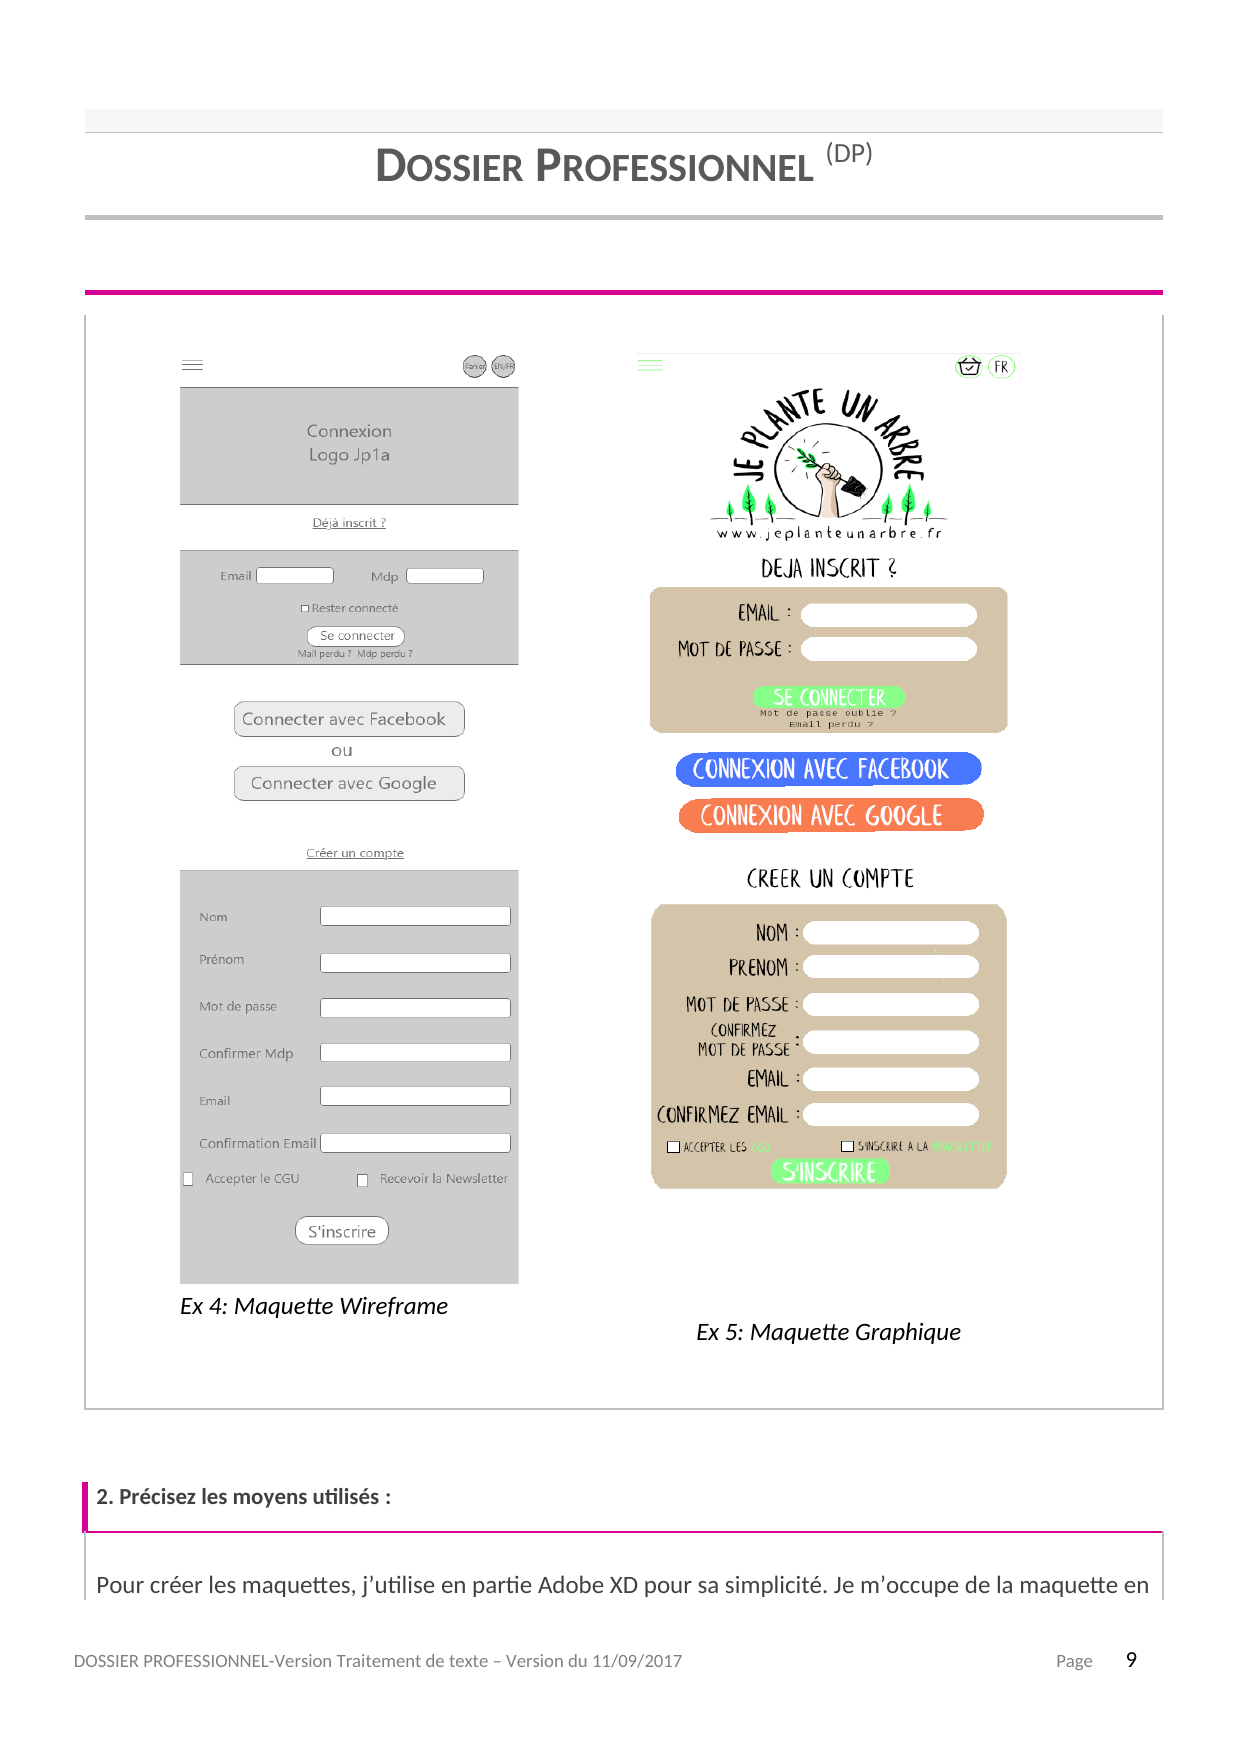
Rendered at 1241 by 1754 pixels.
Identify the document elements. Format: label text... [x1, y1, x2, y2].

picture [636, 353, 1021, 1310]
table_cell [85, 1446, 1163, 1482]
table_cell Pour créer les maquettes, j’utilise en partie Adobe XD pour sa simplicité. Je m’occupe de la maquette en [86, 1569, 1162, 1600]
table_cell [85, 1410, 1163, 1446]
picture [180, 353, 519, 1284]
table_cell [86, 1372, 1162, 1408]
table_cell [86, 1533, 1162, 1569]
table_cell Pour mener à bien la création d’un site, faire une maquette fait partit des premières choses à mettres en place. Elle doit pouvoir répondre aux attentes de l’utilisateurs tout en respectant la lisibilité sur tout les médias. Pour y parvenir je sépare cette tache en deux maquettes distinctes, la maquette wireframe dit ‘en baton’ ( Ex 1 ) et la maquette graphique plus esthétique ( Ex 2 ). La maquette wireframe permet de préparer en amont la disposition et le contenu du site. L’objectif est de controller l’accessibilite du site sur différent medias en changeant l’organisation ou en modifiant la taille de certains éléments. Une fois la maquette wireframe terminé, il faut vérifier si toutes les fonctionnalités sont bien distinctes, je commence à relier les pages avec un schema en arborescence Ex 3 pour faire une dernière verification de l’organisation generale du site. La partie graphique est pour moi la plus délicate. Il faut bien comprendre les attentes du client en termes de fonctionnalité et d’esthétique. Apres avoir pris note ses references , je donne au client une premiere maquette avec son arborescence pour preciser ses idées et mieux les implementer tout en restant formaté pour que l’utilisateur puisse s’y retrouver. Sur la base de ce second echange et apres avoir valide la wireframe, je les convertis en maquette graphique en rajoutant les logos, des images, du texte pour que le client et moi ayont le même support de travail. En géneral, il me faut au moins 4 couleurs pour faire un site avec une certaine ambiance. En variant la couleure des bordures, celle des fond ou la forme des images, j’essaie de me rapprocher de la vision du client tout en gardant en tete les fonctionnalite que le client peut ne pas prévoir tels que l’affichage des érreurs d’inscription, la gestion back-end , le positionement des articles , etc . Après avoir fait les maquettes graphique les derniere modifications restent a faire avec le client. Avec une revue page par page je revoie avec lui chaque point clé de sont site pour pouvoir coder plus tard sans avoir à modifier ce que l’on valide. [86, 315, 1162, 1372]
table_cell 2. Précisez les moyens utilisés : [88, 1482, 1163, 1531]
